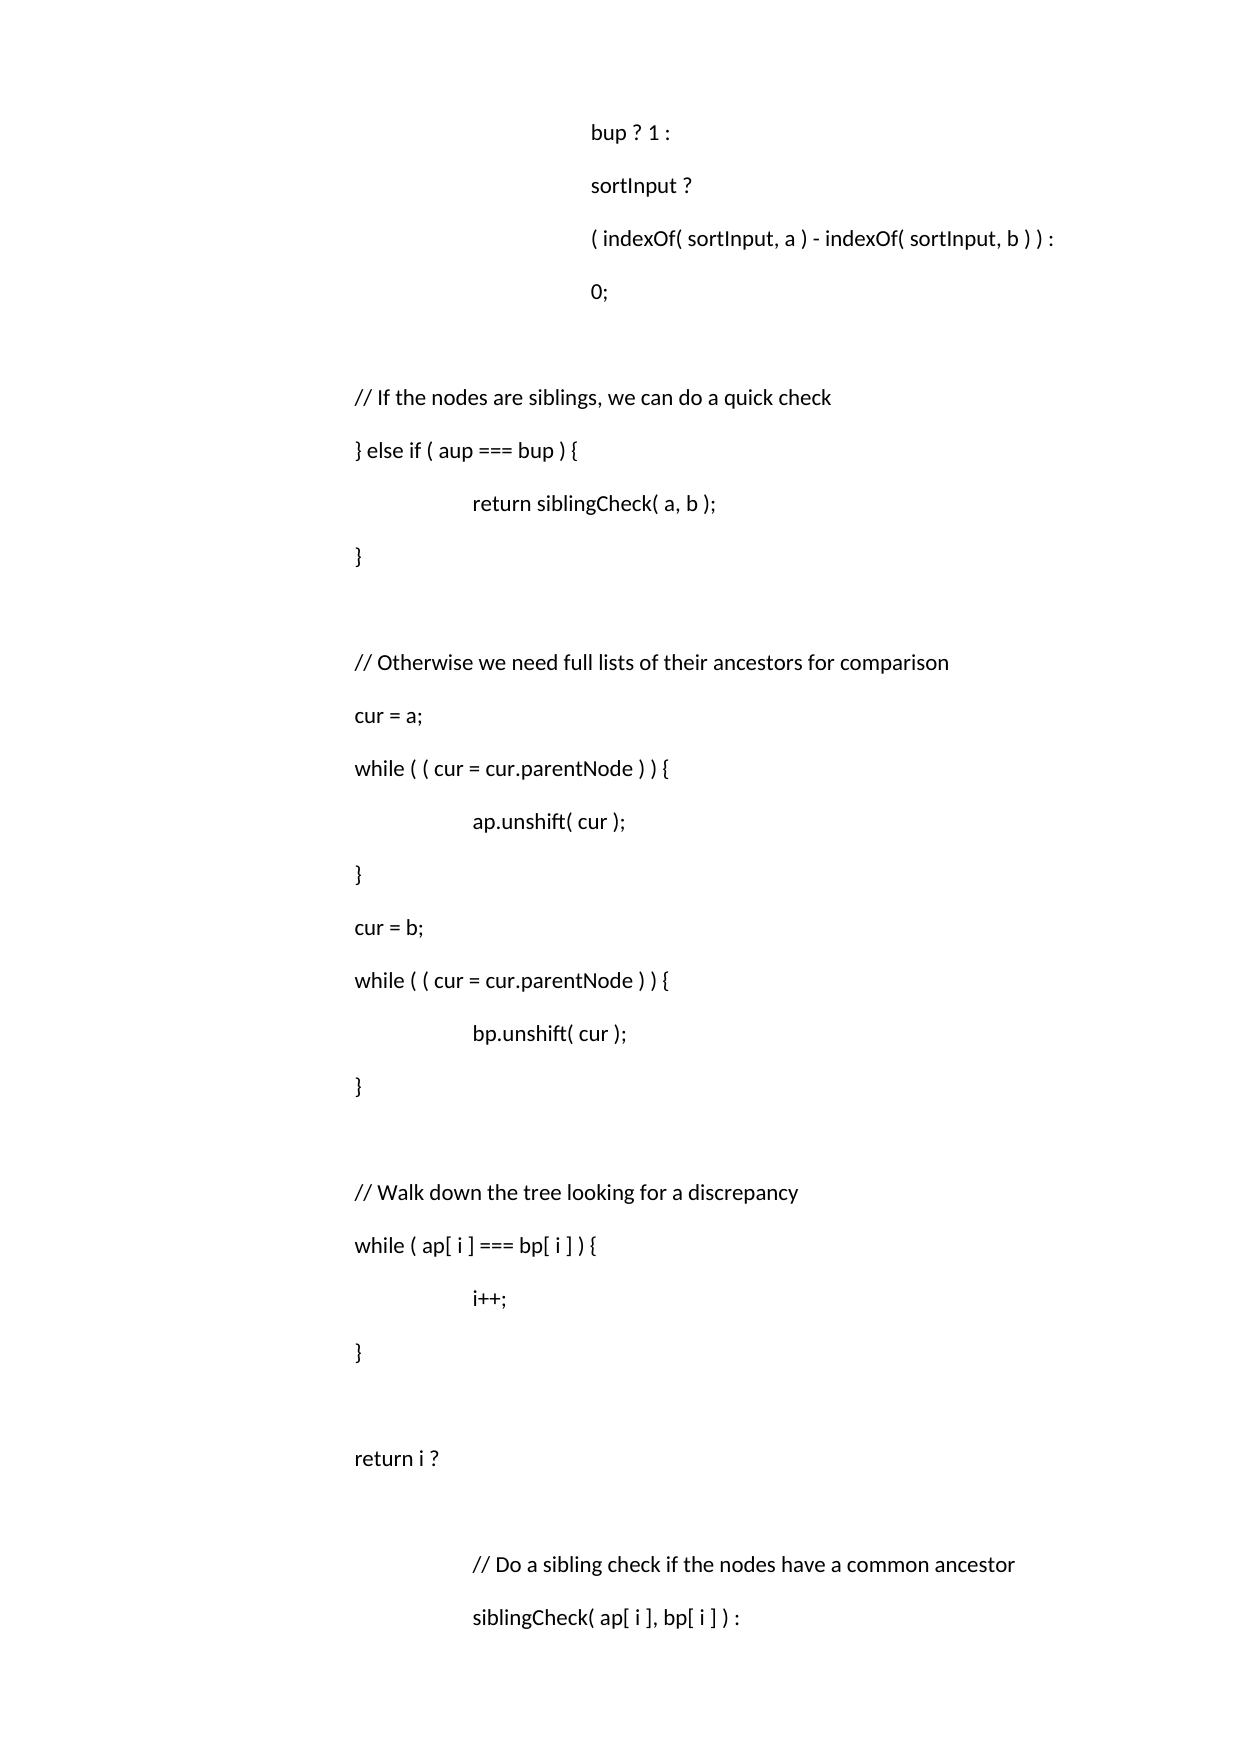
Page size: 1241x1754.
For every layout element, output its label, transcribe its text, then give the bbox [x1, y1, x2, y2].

text } [118, 542, 1122, 570]
text cur = b; [118, 913, 1122, 941]
text return i ? [118, 1444, 1122, 1472]
text bp.unshift( cur ); [118, 1019, 1122, 1047]
text // Do a sibling check if the nodes have a common ancestor [118, 1550, 1122, 1578]
text } [118, 1072, 1122, 1101]
text while ( ( cur = cur.parentNode ) ) { [118, 754, 1122, 782]
text cur = a; [118, 701, 1122, 729]
text return siblingCheck( a, b ); [118, 489, 1122, 517]
text // Walk down the tree looking for a discrepancy [118, 1178, 1122, 1207]
text // Otherwise we need full lists of their ancestors for comparison [118, 648, 1122, 676]
text siblingCheck( ap[ i ], bp[ i ] ) : [118, 1603, 1122, 1631]
text while ( ap[ i ] === bp[ i ] ) { [118, 1232, 1122, 1259]
text // If the nodes are siblings, we can do a quick check [118, 383, 1122, 411]
text while ( ( cur = cur.parentNode ) ) { [118, 966, 1122, 994]
text } [118, 1338, 1122, 1366]
text sortInput ? [118, 171, 1122, 199]
text ( indexOf( sortInput, a ) - indexOf( sortInput, b ) ) : [118, 224, 1122, 252]
text ap.unshift( cur ); [118, 807, 1122, 835]
text bup ? 1 : [118, 118, 1122, 146]
text i++; [118, 1284, 1122, 1313]
text } else if ( aup === bup ) { [118, 436, 1122, 464]
text } [118, 860, 1122, 888]
text 0; [118, 277, 1122, 305]
